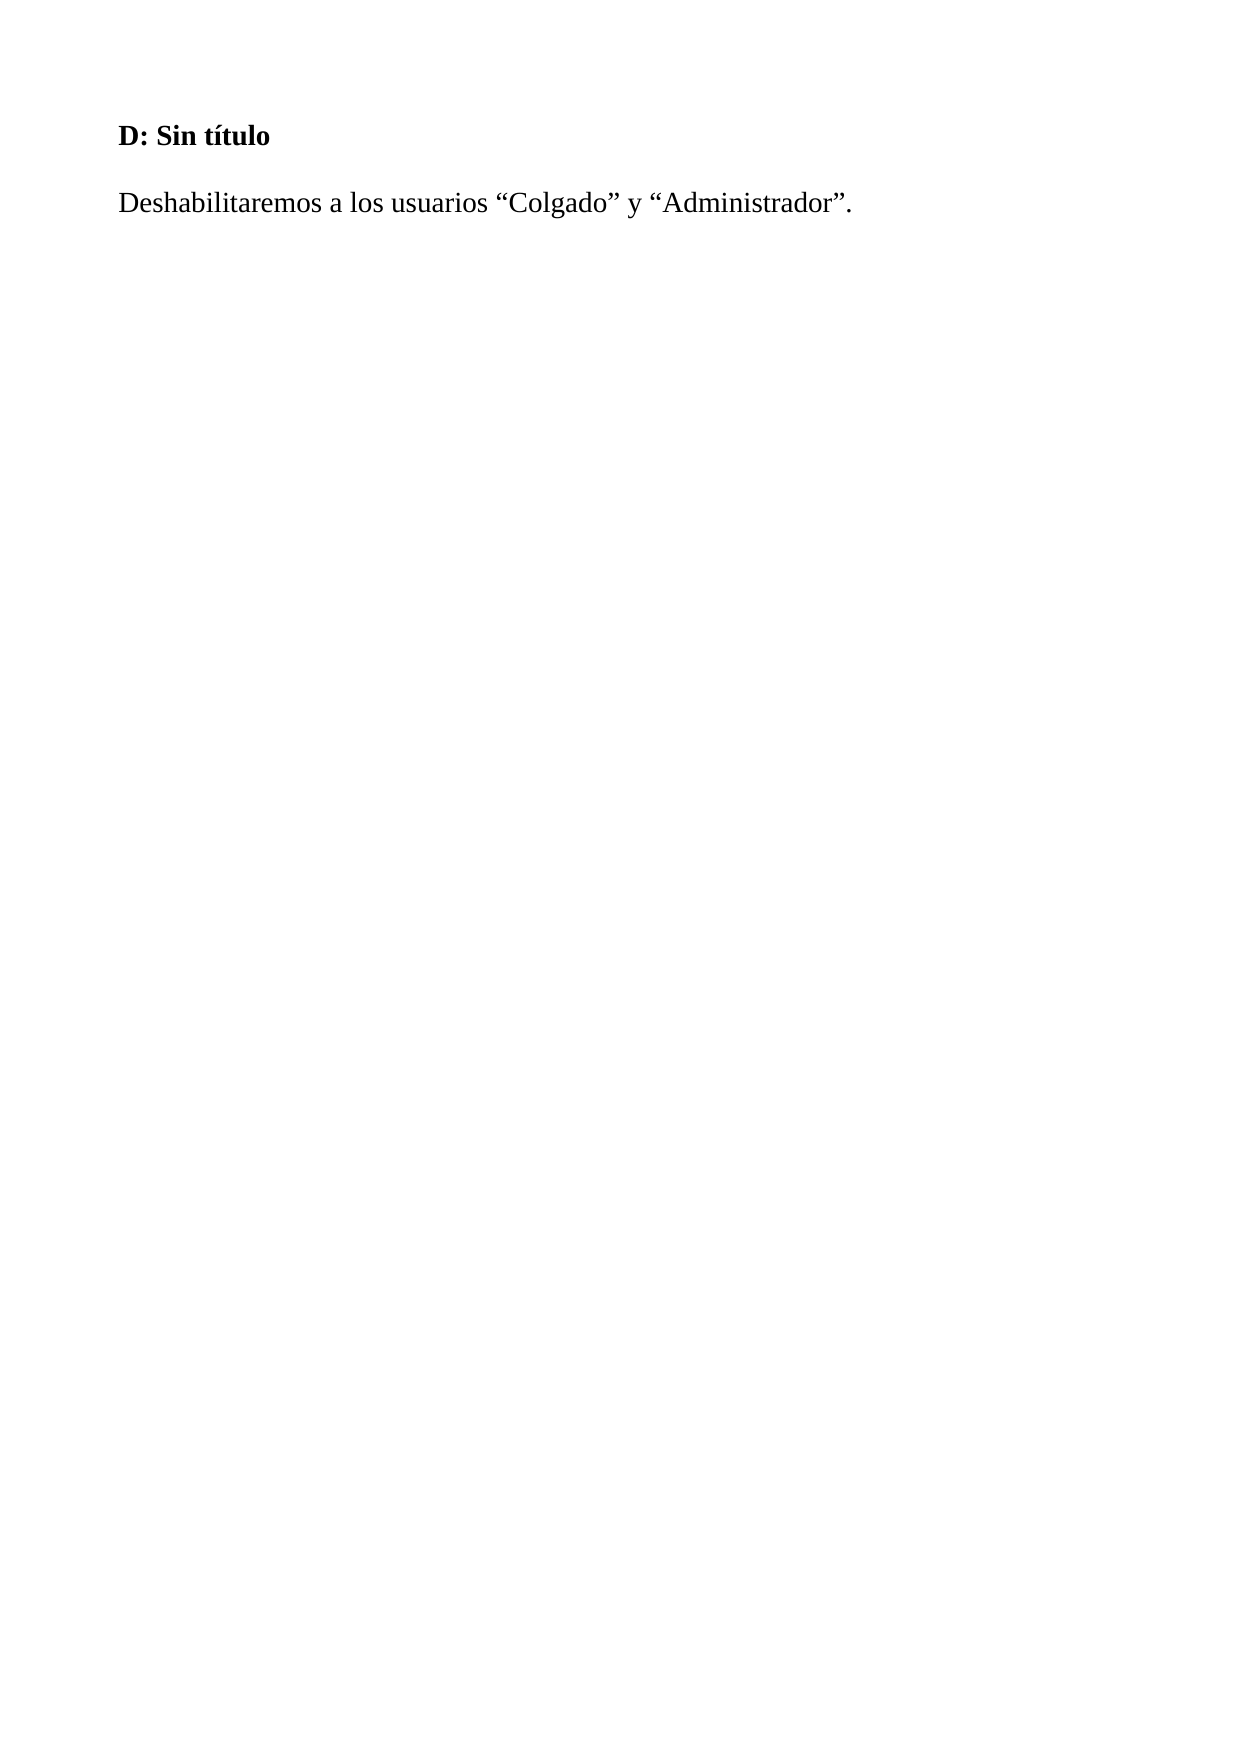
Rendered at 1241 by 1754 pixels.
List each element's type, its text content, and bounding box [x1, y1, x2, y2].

text D: Sin título [118, 118, 1122, 152]
text Deshabilitaremos a los usuarios “Colgado” y “Administrador”. [118, 185, 1122, 219]
